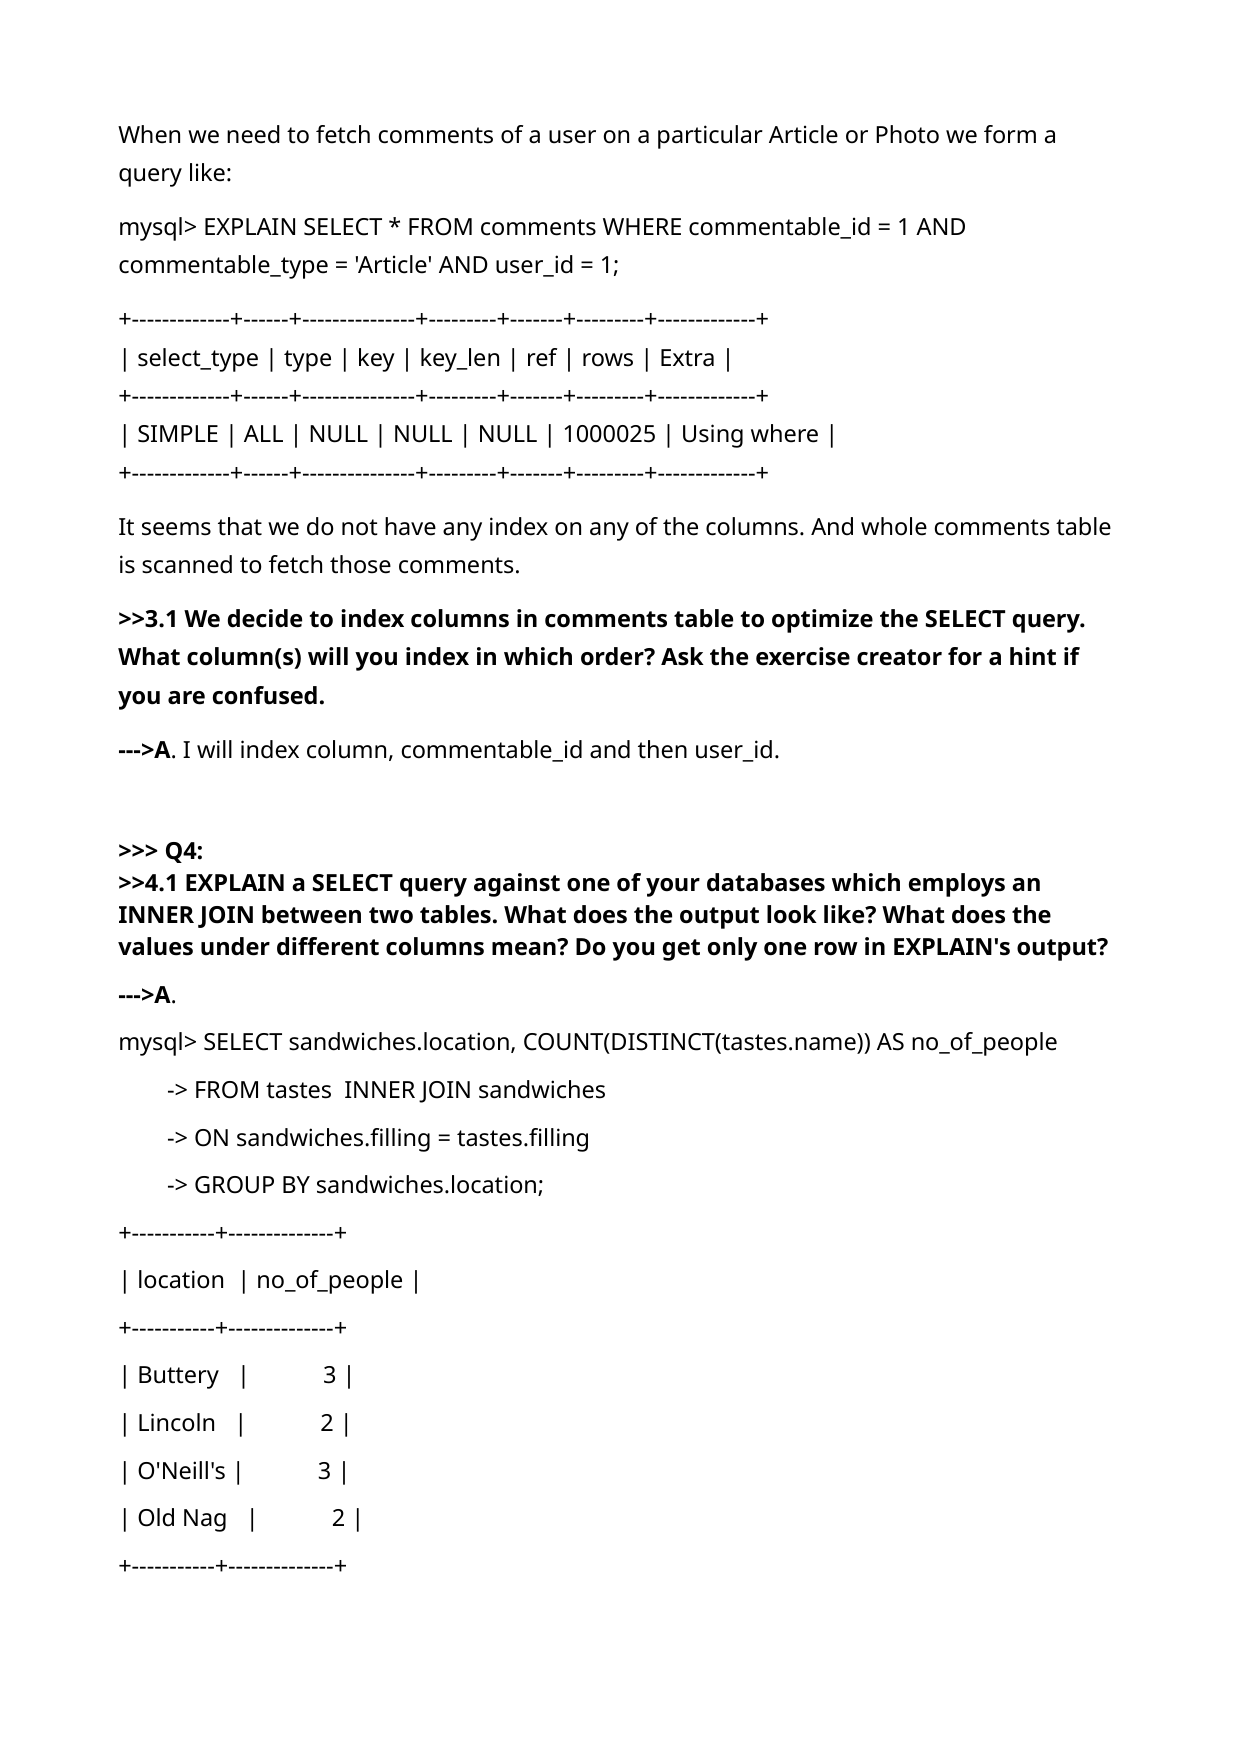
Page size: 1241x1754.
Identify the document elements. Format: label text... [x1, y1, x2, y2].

text -> FROM tastes INNER JOIN sandwiches [118, 1073, 1122, 1105]
text When we need to fetch comments of a user on a particular Article or Photo we form a query like: [118, 118, 1122, 188]
text --->A. [118, 978, 1122, 1010]
text | Old Nag | 2 | [118, 1502, 1122, 1534]
text | location | no_of_people | [118, 1264, 1122, 1296]
text | Buttery | 3 | [118, 1359, 1122, 1391]
text | Lincoln | 2 | [118, 1406, 1122, 1438]
text +-------------+------+---------------+---------+-------+---------+-------------+ | select_type | type | key | key_len | ref | rows | Extra | +-------------+------+---------------+---------+-------+---------+-------------+ | SIMPLE | ALL | NULL | NULL | NULL | 1000025 | Using where | +-------------+------+---------------+---------+-------+---------+-------------+ [118, 303, 1122, 488]
text -> ON sandwiches.filling = tastes.filling [118, 1121, 1122, 1153]
text mysql> SELECT sandwiches.location, COUNT(DISTINCT(tastes.name)) AS no_of_people [118, 1026, 1122, 1058]
text -> GROUP BY sandwiches.location; [118, 1168, 1122, 1200]
text >>3.1 We decide to index columns in comments table to optimize the SELECT query. What column(s) will you index in which order? Ask the exercise creator for a hint if you are confused. [118, 602, 1122, 711]
text +-----------+--------------+ [118, 1549, 1122, 1581]
text | O'Neill's | 3 | [118, 1454, 1122, 1486]
text +-----------+--------------+ [118, 1216, 1122, 1248]
text mysql> EXPLAIN SELECT * FROM comments WHERE commentable_id = 1 AND commentable_type = 'Article' AND user_id = 1; [118, 210, 1122, 281]
text +-----------+--------------+ [118, 1311, 1122, 1343]
text It seems that we do not have any index on any of the columns. And whole comments table is scanned to fetch those comments. [118, 510, 1122, 580]
text --->A. I will index column, commentable_id and then user_id. [118, 733, 1122, 765]
text >>> Q4: >>4.1 EXPLAIN a SELECT query against one of your databases which employs an INNER JOIN between two tables. What does the output look like? What does the values under different columns mean? Do you get only one row in EXPLAIN's output? [118, 834, 1122, 962]
